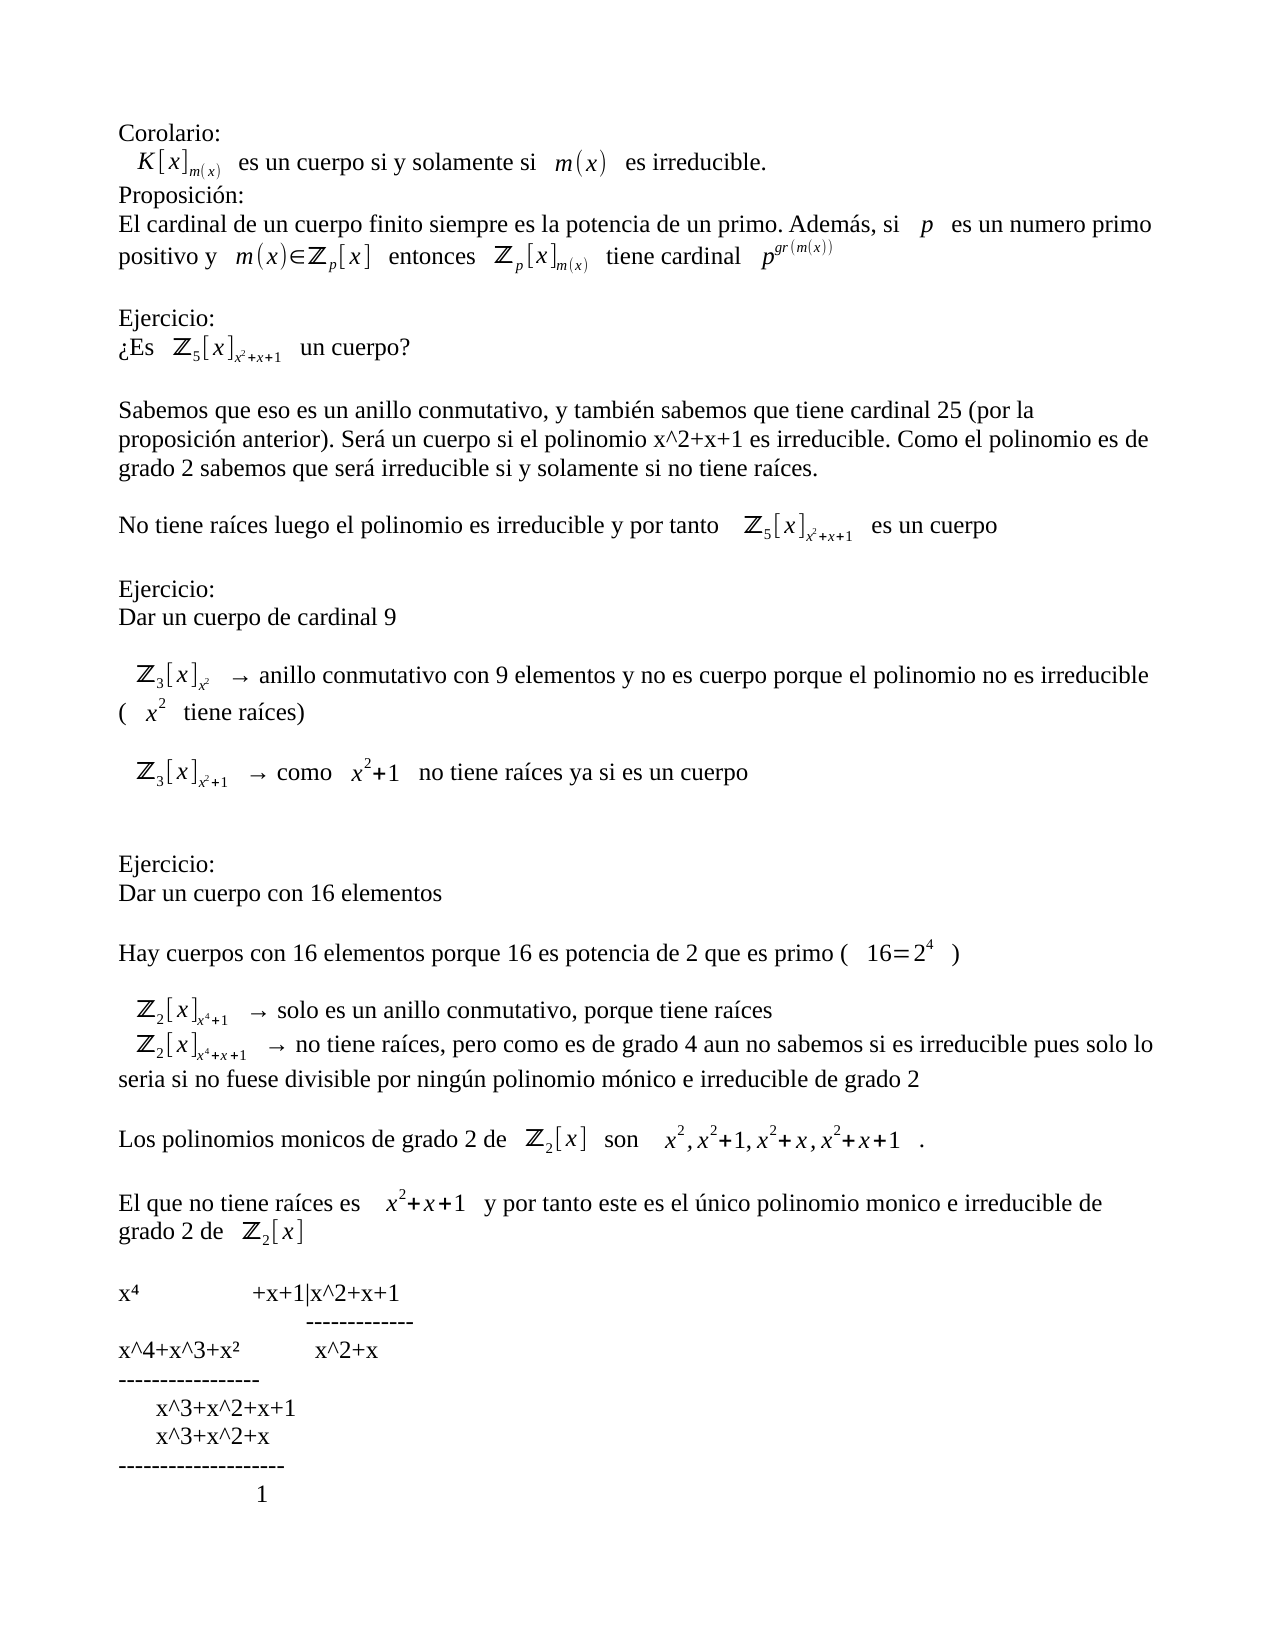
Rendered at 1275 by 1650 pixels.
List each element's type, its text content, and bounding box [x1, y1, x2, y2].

text Sabemos que eso es un anillo conmutativo, y también sabemos que tiene cardinal 25 (por la proposición anterior). Será un cuerpo si el polinomio x^2+x+1 es irreducible. Como el polinomio es de grado 2 sabemos que será irreducible si y solamente si no tiene raíces. [118, 395, 1157, 482]
text Dar un cuerpo con 16 elementos [118, 878, 1157, 906]
text Ejercicio: [118, 574, 1157, 602]
text Corolario: [118, 118, 1157, 147]
text ----------------- [118, 1364, 1157, 1393]
text Dar un cuerpo de cardinal 9 [118, 602, 1157, 631]
text → no tiene raíces, pero como es de grado 4 aun no sabemos si es irreducible pues solo lo seria si no fuese divisible por ningún polinomio mónico e irreducible de grado 2 [118, 1029, 1157, 1093]
text → solo es un anillo conmutativo, porque tiene raíces [118, 995, 1157, 1029]
text ------------- [118, 1306, 1157, 1335]
text Proposición: [118, 181, 1157, 209]
text El que no tiene raíces es y por tanto este es el único polinomio monico e irreducible de grado 2 de [118, 1185, 1157, 1249]
text → anillo conmutativo con 9 elementos y no es cuerpo porque el polinomio no es irreducible (tiene raíces) [118, 660, 1157, 726]
text Ejercicio: [118, 849, 1157, 878]
text Hay cuerpos con 16 elementos porque 16 es potencia de 2 que es primo () [118, 935, 1157, 966]
text x^3+x^2+x+1 [118, 1393, 1157, 1421]
text -------------------- [118, 1450, 1157, 1479]
text → comono tiene raíces ya si es un cuerpo [118, 754, 1157, 791]
text x^3+x^2+x [118, 1421, 1157, 1450]
text Ejercicio: [118, 303, 1157, 332]
text Los polinomios monicos de grado 2 deson . [118, 1122, 1157, 1156]
text El cardinal de un cuerpo finito siempre es la potencia de un primo. Además, sies un numero primo positivo yentoncestiene cardinal [118, 209, 1157, 275]
text es un cuerpo si y solamente sies irreducible. [118, 147, 1157, 181]
text ¿Esun cuerpo? [118, 332, 1157, 367]
text 1 [118, 1479, 1157, 1508]
text x⁴ +x+1|x^2+x+1 [118, 1278, 1157, 1306]
text No tiene raíces luego el polinomio es irreducible y por tanto es un cuerpo [118, 510, 1157, 545]
text x^4+x^3+x² x^2+x [118, 1335, 1157, 1364]
